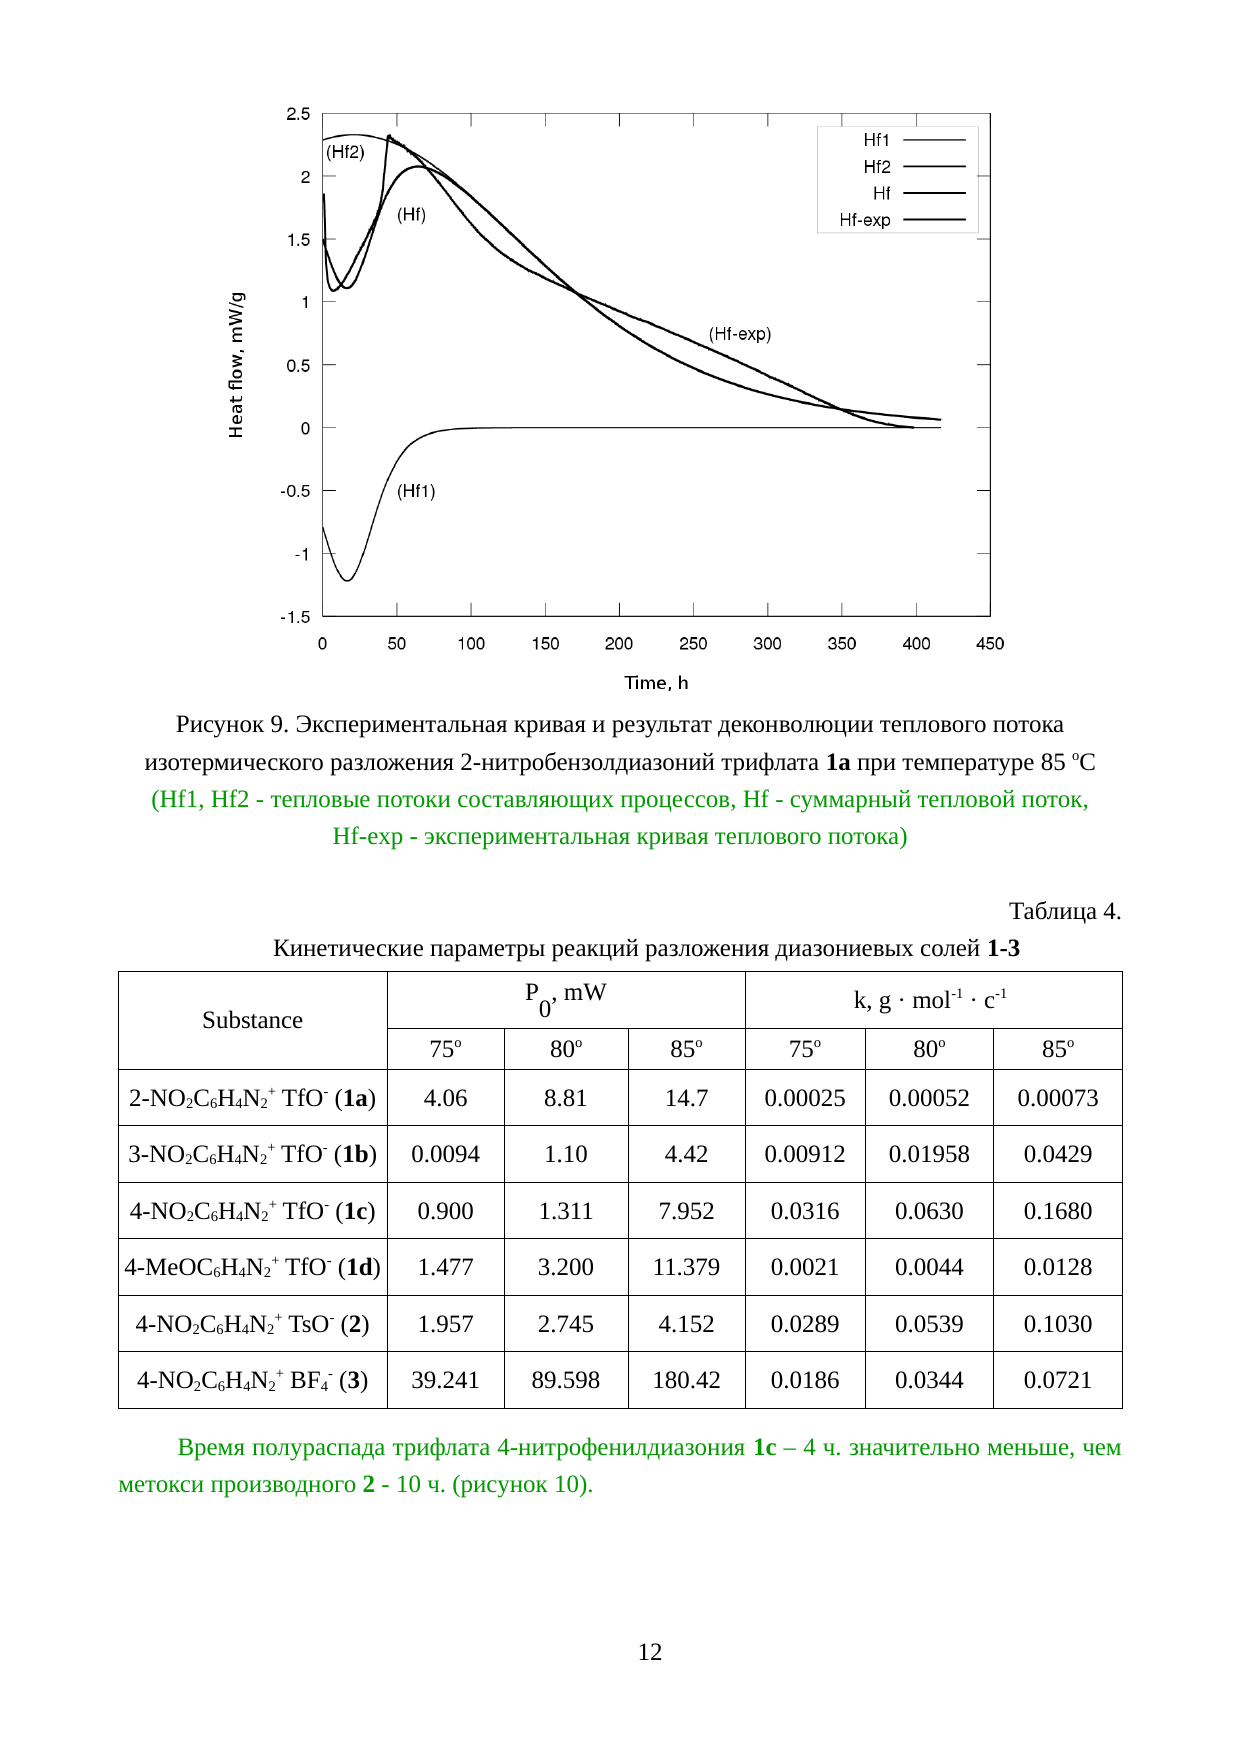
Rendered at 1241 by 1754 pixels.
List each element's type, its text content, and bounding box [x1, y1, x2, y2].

text Время полураспада трифлата 4-нитрофенилдиазония 1c – 4 ч. значительно меньше, чем метокси производного 2 - 10 ч. (рисунок 10). [118, 1432, 1122, 1498]
table_cell 0.1680 [994, 1183, 1122, 1238]
table_cell 39.241 [388, 1352, 504, 1408]
table_cell 0.0721 [994, 1352, 1122, 1408]
table_header k, g · mol-1 · с-1 [746, 972, 1122, 1028]
picture [216, 88, 1027, 701]
table_cell 3-NO2С6H4N2+ TfO- (1b) [119, 1126, 387, 1182]
table_cell 0.0021 [746, 1239, 865, 1295]
table_cell 4-NO2С6H4N2+ TfO- (1c) [119, 1183, 387, 1238]
table_cell 0.900 [388, 1183, 504, 1238]
table_cell 8.81 [505, 1070, 628, 1125]
table_cell 0.0316 [746, 1183, 865, 1238]
table_cell 4.42 [629, 1126, 745, 1182]
table_cell 0.0128 [994, 1239, 1122, 1295]
table_cell 4-NO2С6H4N2+ TsO- (2) [119, 1296, 387, 1351]
table_cell 0.0344 [866, 1352, 993, 1408]
table_cell 0.01958 [866, 1126, 993, 1182]
table_cell 75o [746, 1029, 865, 1069]
table_cell 1.957 [388, 1296, 504, 1351]
table_cell 0.0630 [866, 1183, 993, 1238]
table_cell 89.598 [505, 1352, 628, 1408]
table_cell 0.1030 [994, 1296, 1122, 1351]
table_header Substance [119, 972, 387, 1069]
table_cell 7.952 [629, 1183, 745, 1238]
table_cell 4-MeOС6H4N2+ TfO- (1d) [119, 1239, 387, 1295]
table_cell 0.00025 [746, 1070, 865, 1125]
table_cell 0.0044 [866, 1239, 993, 1295]
table_header P0, mW [388, 972, 745, 1028]
table_cell 0.0429 [994, 1126, 1122, 1182]
table_cell 85o [629, 1029, 745, 1069]
table_cell 2.745 [505, 1296, 628, 1351]
table_cell 4.152 [629, 1296, 745, 1351]
table_cell 75o [388, 1029, 504, 1069]
table_cell 0.0186 [746, 1352, 865, 1408]
table_cell 11.379 [629, 1239, 745, 1295]
table_cell 1.477 [388, 1239, 504, 1295]
table_cell 0.0539 [866, 1296, 993, 1351]
text Кинетические параметры реакций разложения диазониевых солей 1-3 [118, 933, 1122, 962]
table_cell 4.06 [388, 1070, 504, 1125]
table_cell 2-NO2С6H4N2+ TfO- (1a) [119, 1070, 387, 1125]
table_cell 0.00052 [866, 1070, 993, 1125]
table_cell 4-NO2С6H4N2+ BF4- (3) [119, 1352, 387, 1408]
table_cell 80o [505, 1029, 628, 1069]
table_cell 180.42 [629, 1352, 745, 1408]
text Рисунок 9. Экспериментальная кривая и результат деконволюции теплового потока изотермического разложения 2-нитробензолдиазоний трифлата 1a при температуре 85 оС (Hf1, Hf2 - тепловые потоки составляющих процессов, Hf - суммарный тепловой поток, Hf‑exp - экспериментальная кривая теплового потока) [118, 709, 1122, 850]
table_cell 0.00912 [746, 1126, 865, 1182]
table_cell 1.311 [505, 1183, 628, 1238]
table_cell 0.0289 [746, 1296, 865, 1351]
table_cell 1.10 [505, 1126, 628, 1182]
text Таблица 4. [118, 896, 1122, 925]
table_cell 0.00073 [994, 1070, 1122, 1125]
table_cell 80o [866, 1029, 993, 1069]
table_cell 85o [994, 1029, 1122, 1069]
table_cell 0.0094 [388, 1126, 504, 1182]
table_cell 3.200 [505, 1239, 628, 1295]
table_cell 14.7 [629, 1070, 745, 1125]
